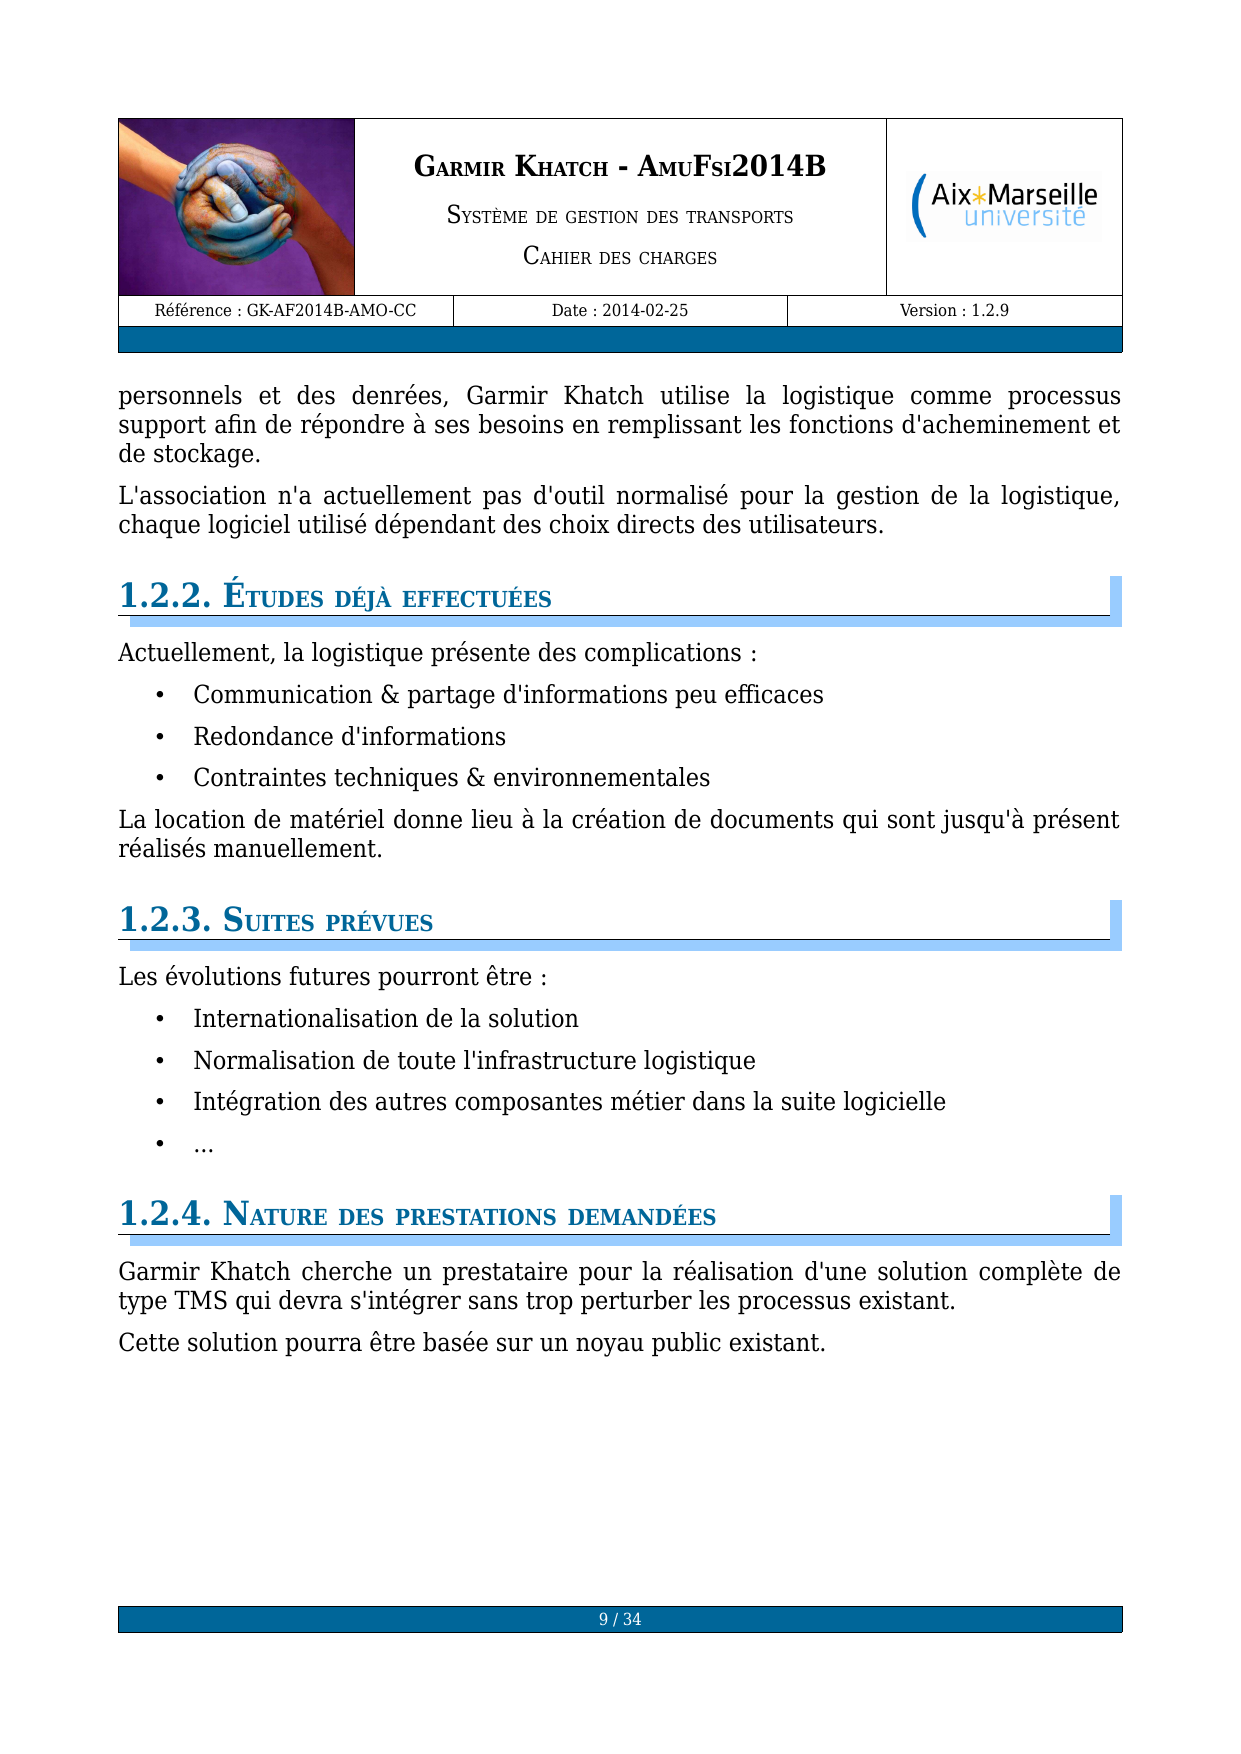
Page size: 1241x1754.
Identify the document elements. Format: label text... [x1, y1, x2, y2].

picture [887, 126, 1122, 288]
text La location de matériel donne lieu à la création de documents qui sont jusqu'à présent réalisés manuellement. [118, 805, 1122, 863]
list Intégration des autres composantes métier dans la suite logicielle [156, 1087, 1122, 1117]
text Garmir Khatch cherche un prestataire pour la réalisation d'une solution complète de type TMS qui devra s'intégrer sans trop perturber les processus existant. [118, 1257, 1122, 1316]
list Communication & partage d'informations peu efficaces [156, 680, 1122, 709]
subtitle Études déjà effectuées [118, 576, 1110, 615]
list ... [156, 1129, 1122, 1158]
list Redondance d'informations [156, 722, 1122, 751]
list Normalisation de toute l'infrastructure logistique [156, 1046, 1122, 1075]
text Les évolutions futures pourront être : [118, 962, 1122, 992]
subtitle Suites prévues [118, 900, 1110, 939]
text Cette solution pourra être basée sur un noyau public existant. [118, 1328, 1122, 1357]
picture [119, 119, 354, 295]
text Actuellement, la logistique présente des complications : [118, 638, 1122, 668]
list Contraintes techniques & environnementales [156, 763, 1122, 793]
text L'association n'a actuellement pas d'outil normalisé pour la gestion de la logistique, chaque logiciel utilisé dépendant des choix directs des utilisateurs. [118, 481, 1122, 539]
text personnels et des denrées, Garmir Khatch utilise la logistique comme processus support afin de répondre à ses besoins en remplissant les fonctions d'acheminement et de stockage. [118, 381, 1122, 469]
list Internationalisation de la solution [156, 1004, 1122, 1033]
subtitle Nature des prestations demandées [118, 1194, 1110, 1234]
